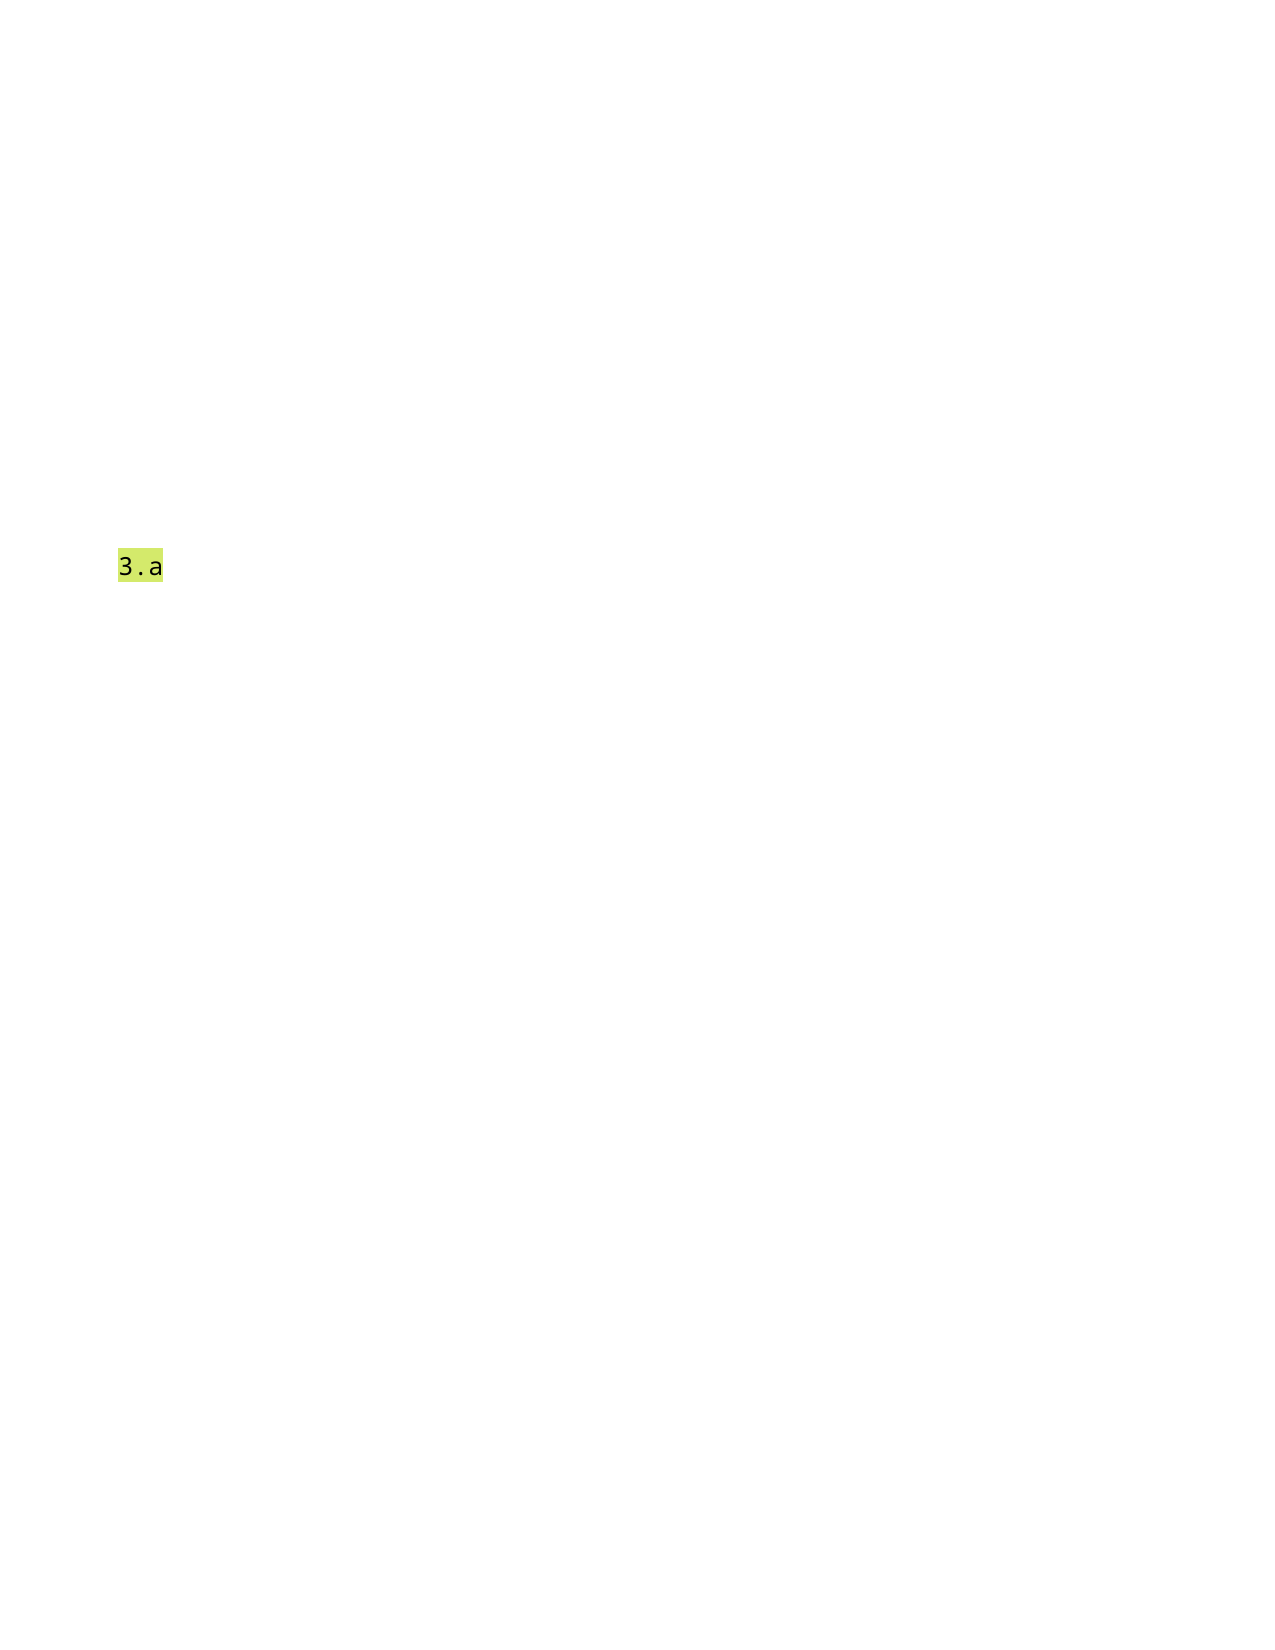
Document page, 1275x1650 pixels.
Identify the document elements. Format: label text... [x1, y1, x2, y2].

text 3.a [118, 548, 1157, 582]
